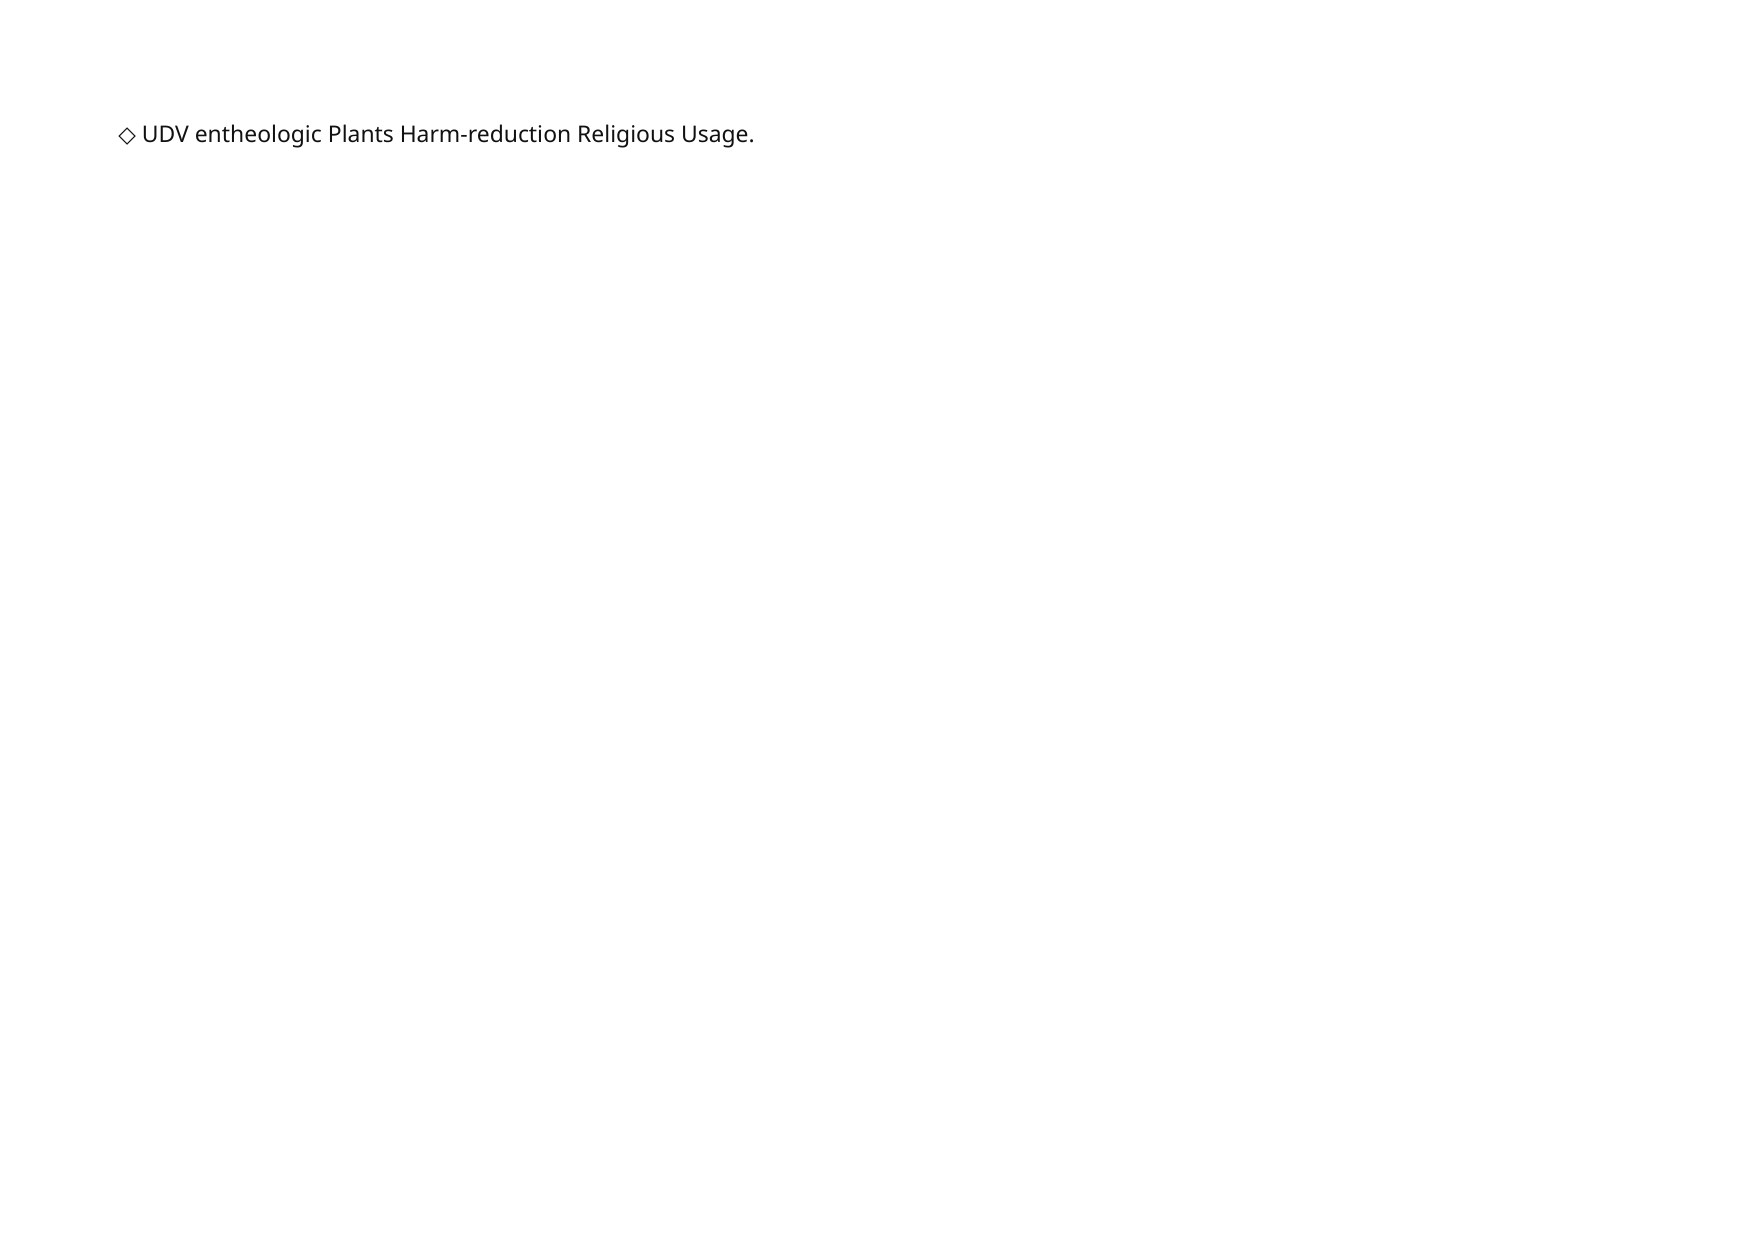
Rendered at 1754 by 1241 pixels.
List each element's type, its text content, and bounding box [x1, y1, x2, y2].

text ◇ UDV entheologic Plants Harm-reduction Religious Usage. [118, 118, 877, 149]
